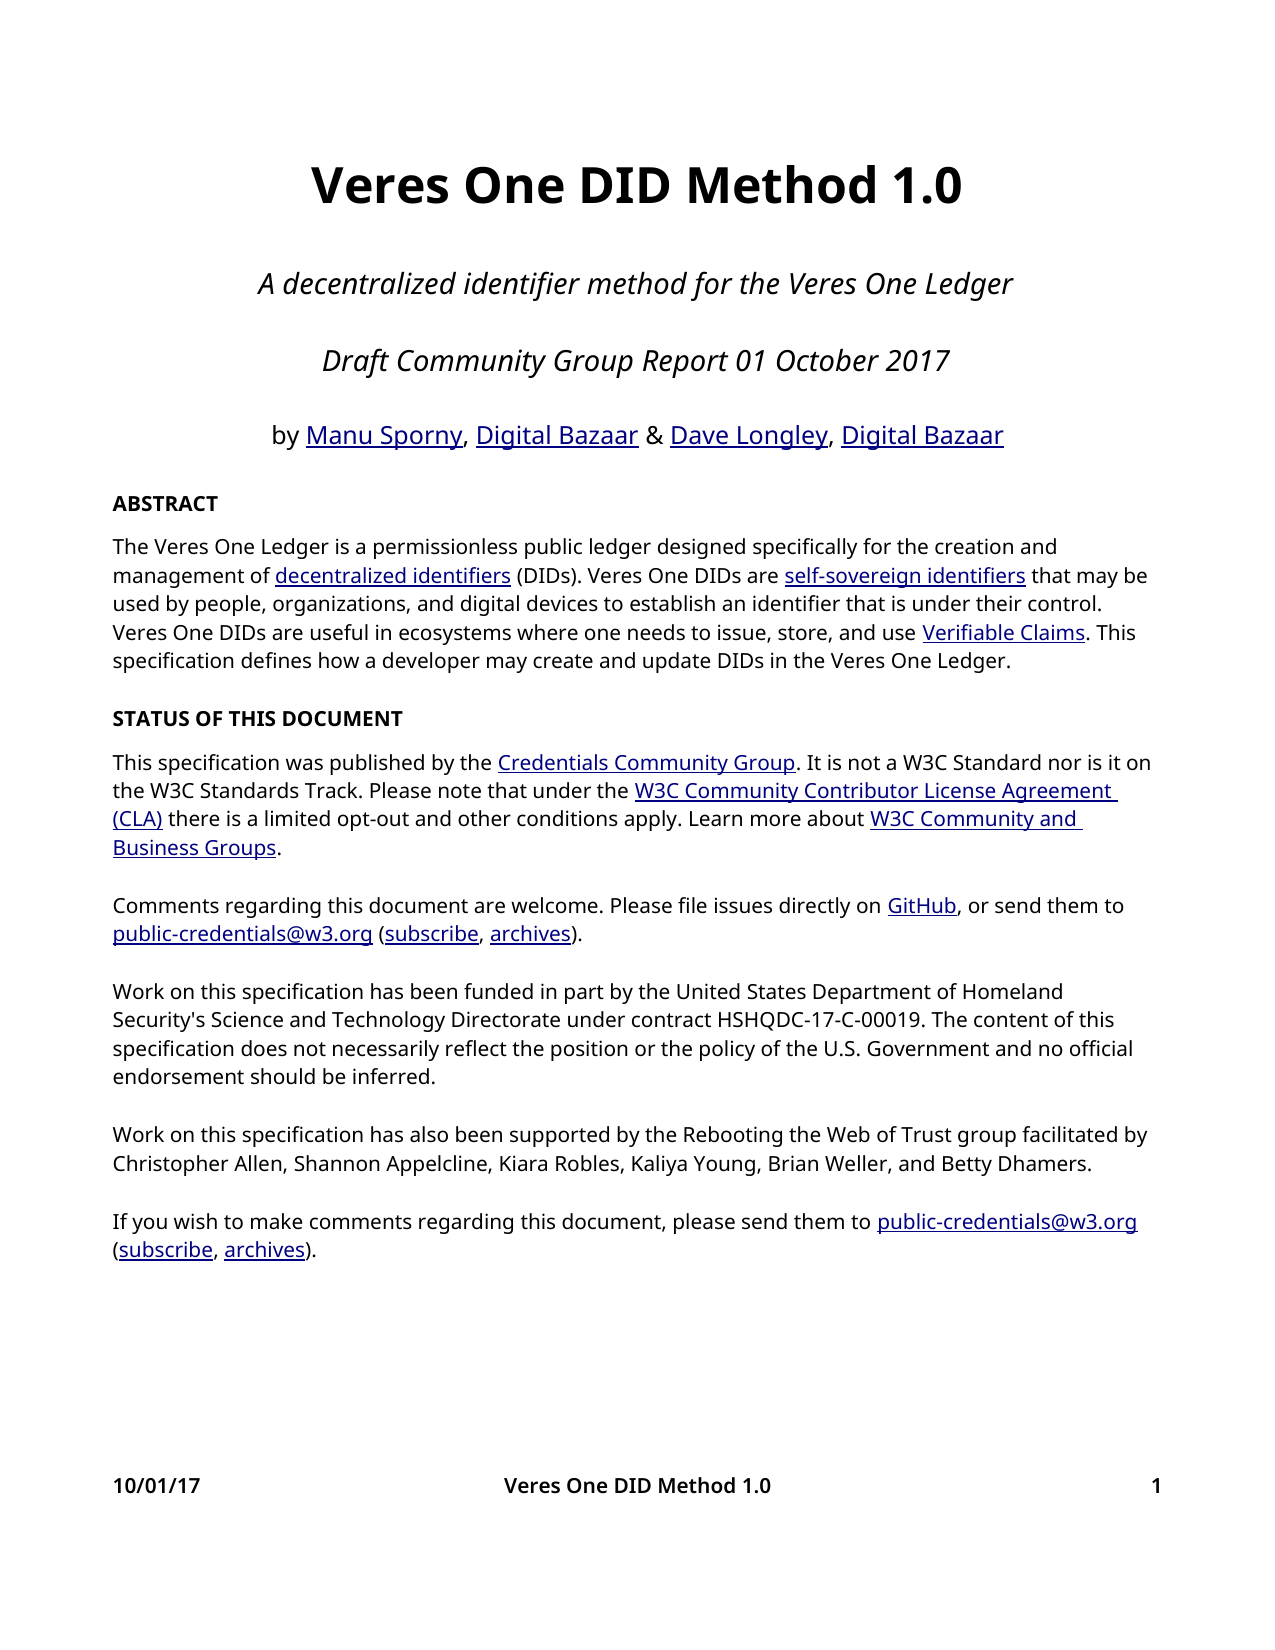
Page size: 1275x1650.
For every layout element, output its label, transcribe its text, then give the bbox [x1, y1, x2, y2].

text If you wish to make comments regarding this document, please send them to public-credentials@w3.org (subscribe, archives). [112, 1207, 1162, 1264]
text Work on this specification has been funded in part by the United States Department of Homeland Security's Science and Technology Directorate under contract HSHQDC-17-C-00019. The content of this specification does not necessarily reflect the position or the policy of the U.S. Government and no official endorsement should be inferred. [112, 977, 1162, 1091]
text This specification was published by the Credentials Community Group. It is not a W3C Standard nor is it on the W3C Standards Track. Please note that under the W3C Community Contributor License Agreement (CLA) there is a limited opt-out and other conditions apply. Learn more about W3C Community and Business Groups. [112, 748, 1162, 861]
text Comments regarding this document are welcome. Please file issues directly on GitHub, or send them to public-credentials@w3.org (subscribe, archives). [112, 891, 1162, 948]
subtitle Veres One DID Method 1.0 [112, 150, 1162, 218]
text Work on this specification has also been supported by the Rebooting the Web of Trust group facilitated by Christopher Allen, Shannon Appelcline, Kiara Robles, Kaliya Young, Brian Weller, and Betty Dhamers. [112, 1120, 1162, 1177]
text The Veres One Ledger is a permissionless public ledger designed specifically for the creation and management of decentralized identifiers (DIDs). Veres One DIDs are self-sovereign identifiers that may be used by people, organizations, and digital devices to establish an identifier that is under their control. Veres One DIDs are useful in ecosystems where one needs to issue, store, and use Verifiable Claims. This specification defines how a developer may create and update DIDs in the Veres One Ledger. [112, 532, 1162, 675]
subtitle A decentralized identifier method for the Veres One Ledger [112, 263, 1162, 303]
subtitle Abstract [112, 489, 1162, 517]
subtitle by Manu Sporny, Digital Bazaar & Dave Longley, Digital Bazaar [112, 417, 1162, 452]
subtitle Draft Community Group Report 01 October 2017 [112, 340, 1162, 380]
subtitle Status of This Document [112, 704, 1162, 733]
